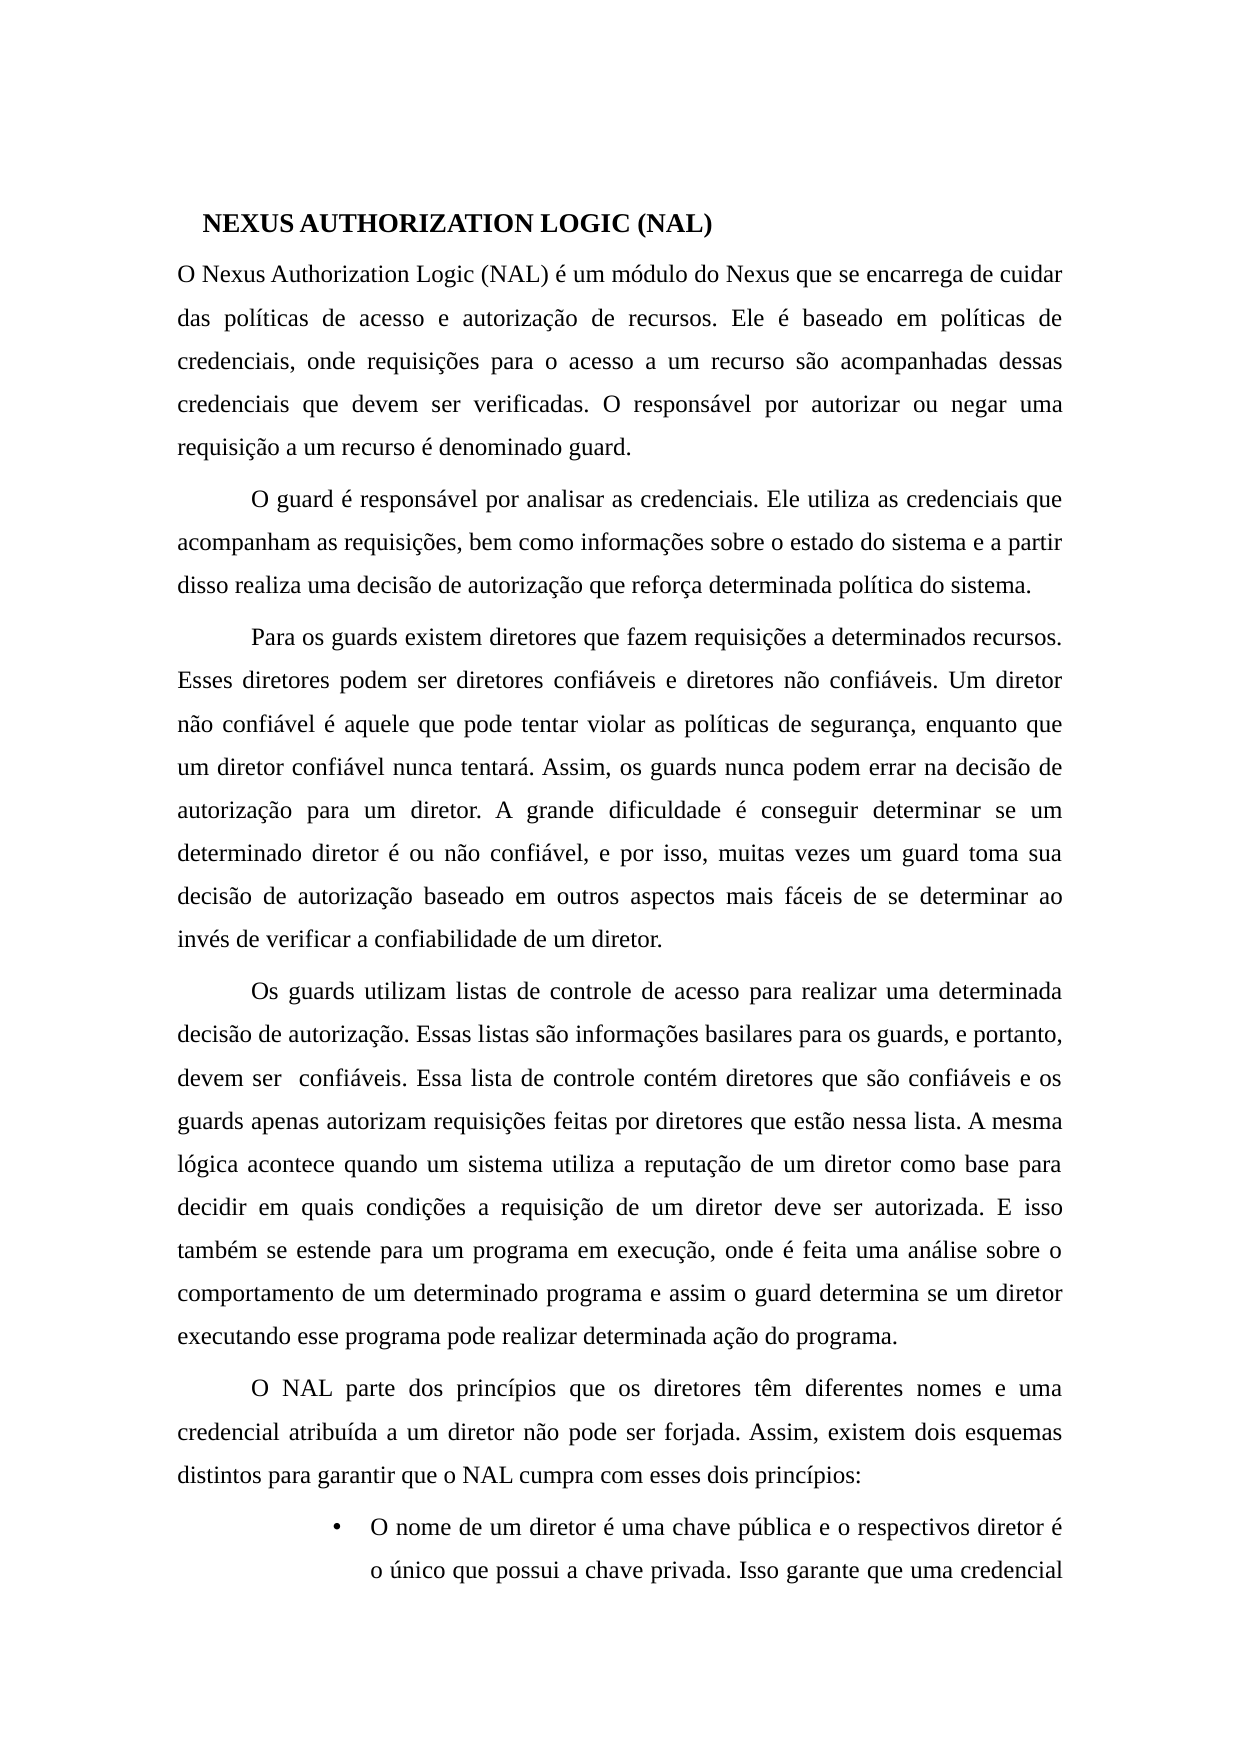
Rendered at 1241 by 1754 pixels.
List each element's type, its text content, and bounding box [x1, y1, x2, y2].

text Para os guards existem diretores que fazem requisições a determinados recursos. Esses diretores podem ser diretores confiáveis e diretores não confiáveis. Um diretor não confiável é aquele que pode tentar violar as políticas de segurança, enquanto que um diretor confiável nunca tentará. Assim, os guards nunca podem errar na decisão de autorização para um diretor. A grande dificuldade é conseguir determinar se um determinado diretor é ou não confiável, e por isso, muitas vezes um guard toma sua decisão de autorização baseado em outros aspectos mais fáceis de se determinar ao invés de verificar a confiabilidade de um diretor. [177, 622, 1063, 953]
text Os guards utilizam listas de controle de acesso para realizar uma determinada decisão de autorização. Essas listas são informações basilares para os guards, e portanto, devem ser confiáveis. Essa lista de controle contém diretores que são confiáveis e os guards apenas autorizam requisições feitas por diretores que estão nessa lista. A mesma lógica acontece quando um sistema utiliza a reputação de um diretor como base para decidir em quais condições a requisição de um diretor deve ser autorizada. E isso também se estende para um programa em execução, onde é feita uma análise sobre o comportamento de um determinado programa e assim o guard determina se um diretor executando esse programa pode realizar determinada ação do programa. [177, 976, 1063, 1350]
list O nome de um diretor é uma chave pública e o respectivos diretor é o único que possui a chave privada. Isso garante que uma credencial [333, 1512, 1063, 1584]
text NEXUS AUTHORIZATION LOGIC (NAL) [202, 207, 1063, 238]
text O guard é responsável por analisar as credenciais. Ele utiliza as credenciais que acompanham as requisições, bem como informações sobre o estado do sistema e a partir disso realiza uma decisão de autorização que reforça determinada política do sistema. [177, 484, 1063, 599]
text O NAL parte dos princípios que os diretores têm diferentes nomes e uma credencial atribuída a um diretor não pode ser forjada. Assim, existem dois esquemas distintos para garantir que o NAL cumpra com esses dois princípios: [177, 1373, 1063, 1488]
text O Nexus Authorization Logic (NAL) é um módulo do Nexus que se encarrega de cuidar das políticas de acesso e autorização de recursos. Ele é baseado em políticas de credenciais, onde requisições para o acesso a um recurso são acompanhadas dessas credenciais que devem ser verificadas. O responsável por autorizar ou negar uma requisição a um recurso é denominado guard. [177, 259, 1063, 461]
